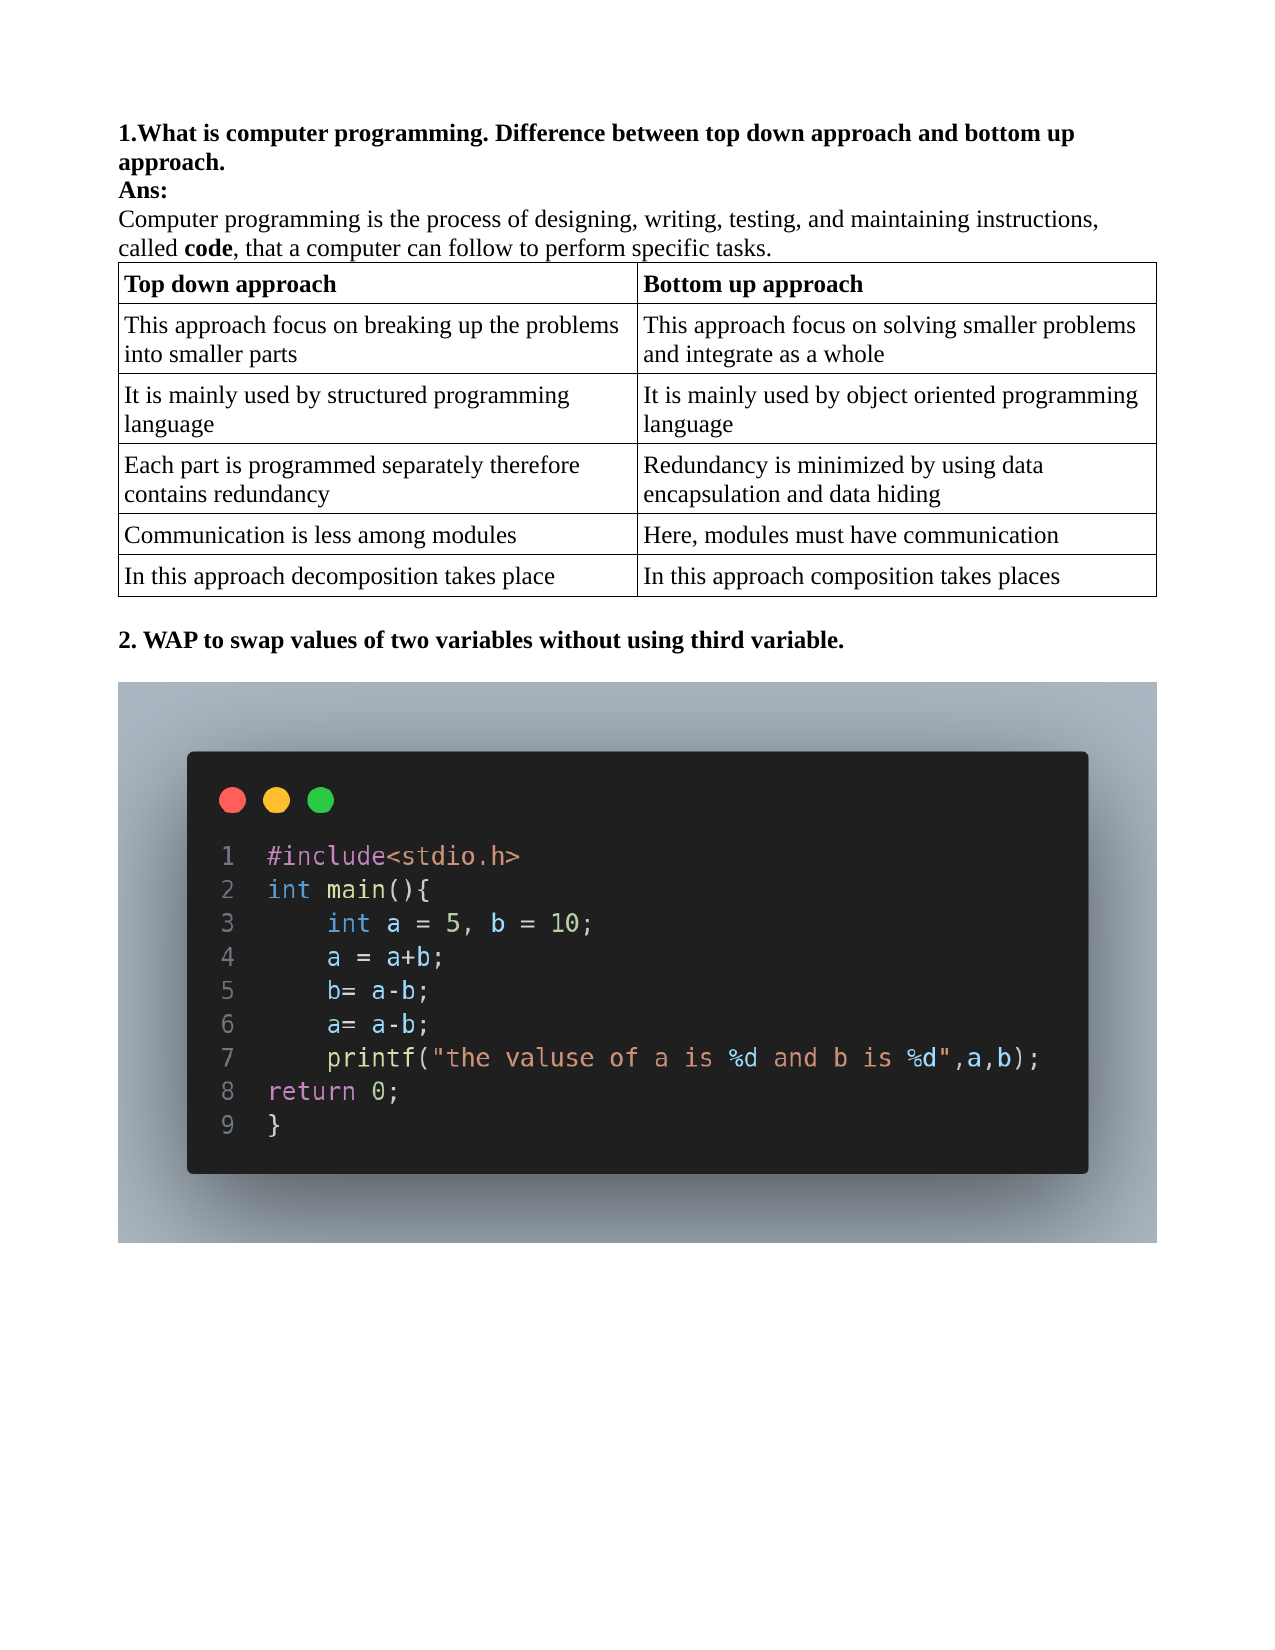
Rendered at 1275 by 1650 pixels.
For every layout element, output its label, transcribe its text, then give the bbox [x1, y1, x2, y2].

table_header Bottom up approach [638, 263, 1156, 303]
table_cell Communication is less among modules [119, 514, 637, 554]
table_header Top down approach [119, 263, 637, 303]
table_cell It is mainly used by structured programming language [119, 374, 637, 443]
text 1.What is computer programming. Difference between top down approach and bottom up approach. [118, 118, 1157, 176]
table_cell In this approach composition takes places [638, 555, 1156, 596]
table_cell Redundancy is minimized by using data encapsulation and data hiding [638, 444, 1156, 513]
text Computer programming is the process of designing, writing, testing, and maintaining instructions, called code, that a computer can follow to perform specific tasks. [118, 204, 1157, 262]
table_cell Here, modules must have communication [638, 514, 1156, 554]
text Ans: [118, 176, 1157, 204]
picture [118, 682, 1157, 1243]
table_cell It is mainly used by object oriented programming language [638, 374, 1156, 443]
table_cell In this approach decomposition takes place [119, 555, 637, 596]
table_cell Each part is programmed separately therefore contains redundancy [119, 444, 637, 513]
table_cell This approach focus on breaking up the problems into smaller parts [119, 304, 637, 373]
table_cell This approach focus on solving smaller problems and integrate as a whole [638, 304, 1156, 373]
text 2. WAP to swap values of two variables without using third variable. [118, 625, 1157, 654]
